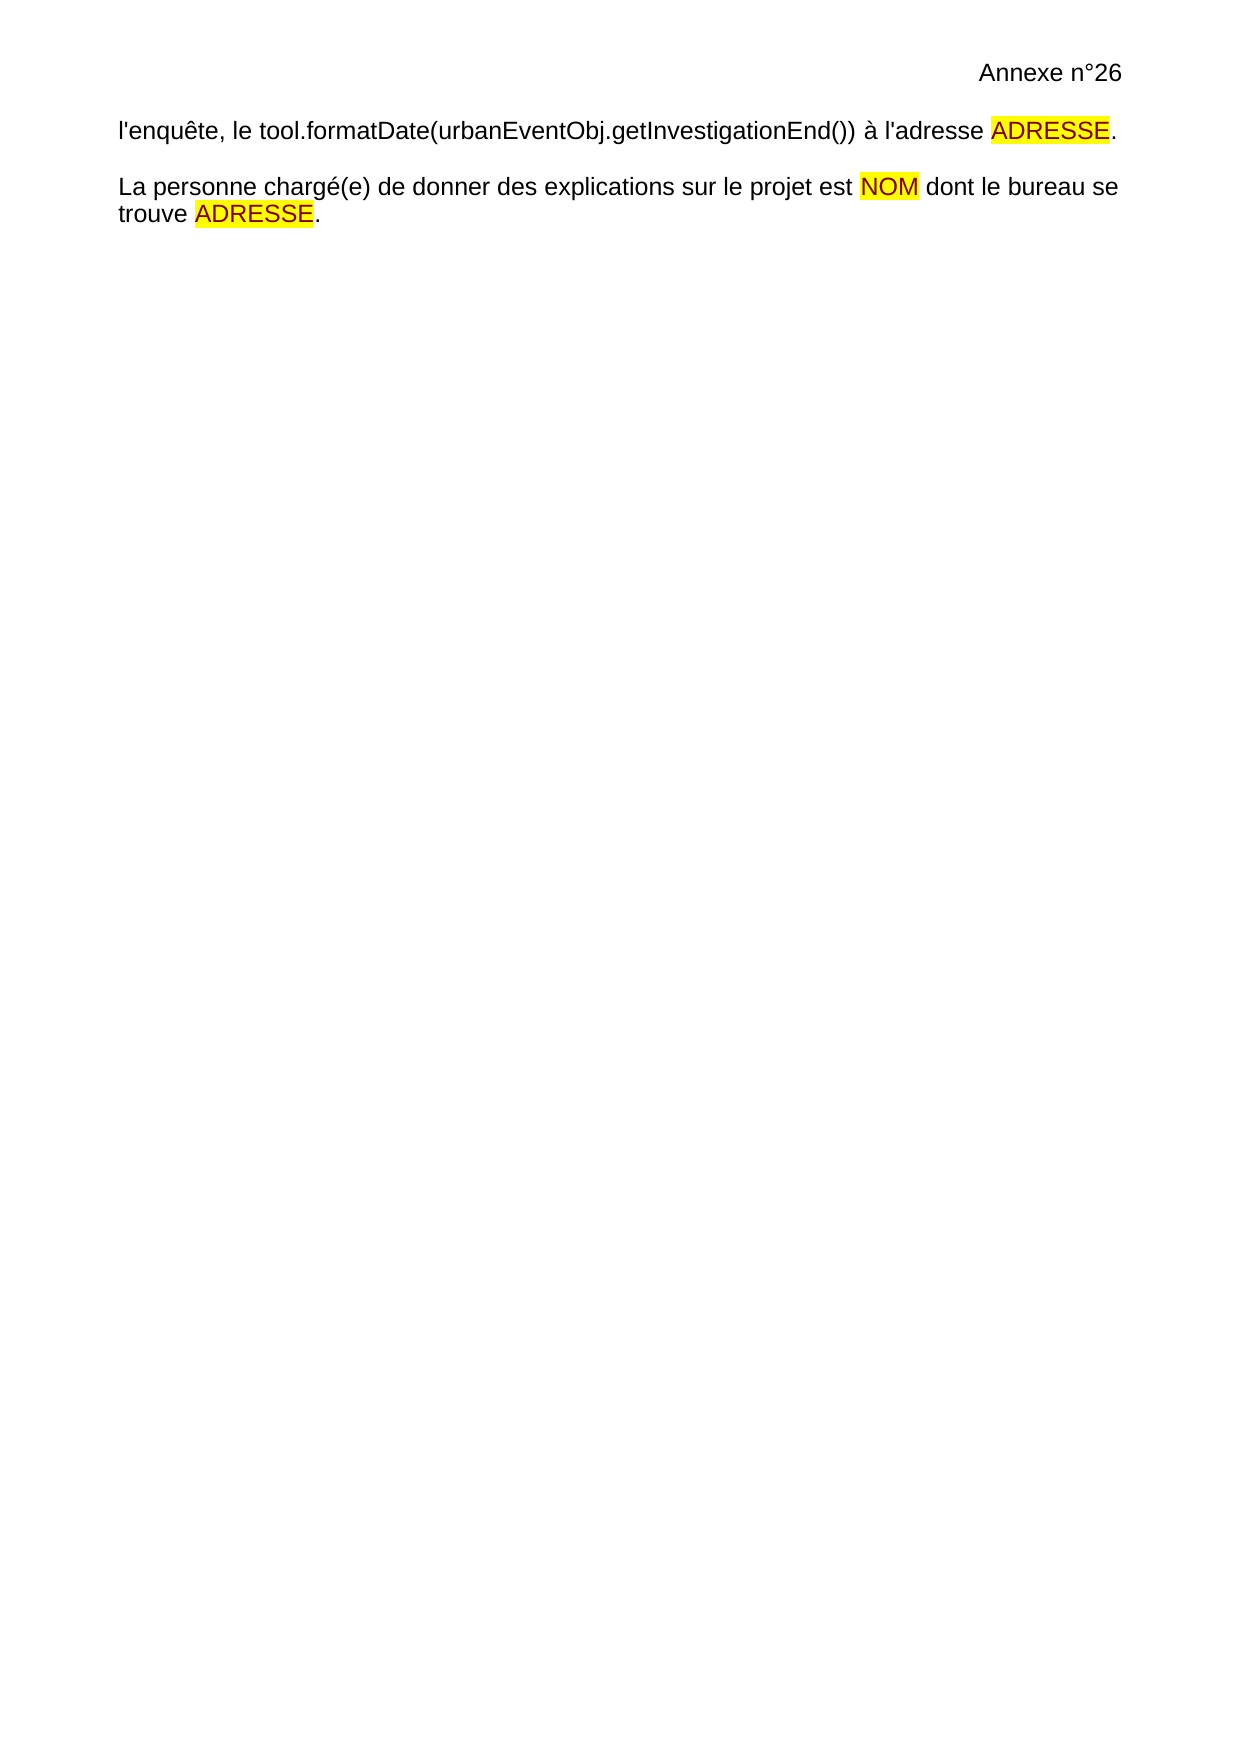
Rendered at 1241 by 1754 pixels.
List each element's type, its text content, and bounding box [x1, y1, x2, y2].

text l'enquête, le tool.formatDate(urbanEventObj.getInvestigationEnd()) à l'adresse ADRESSE. [118, 116, 1122, 144]
text La personne chargé(e) de donner des explications sur le projet est NOM dont le bureau se trouve ADRESSE. [118, 172, 1122, 228]
